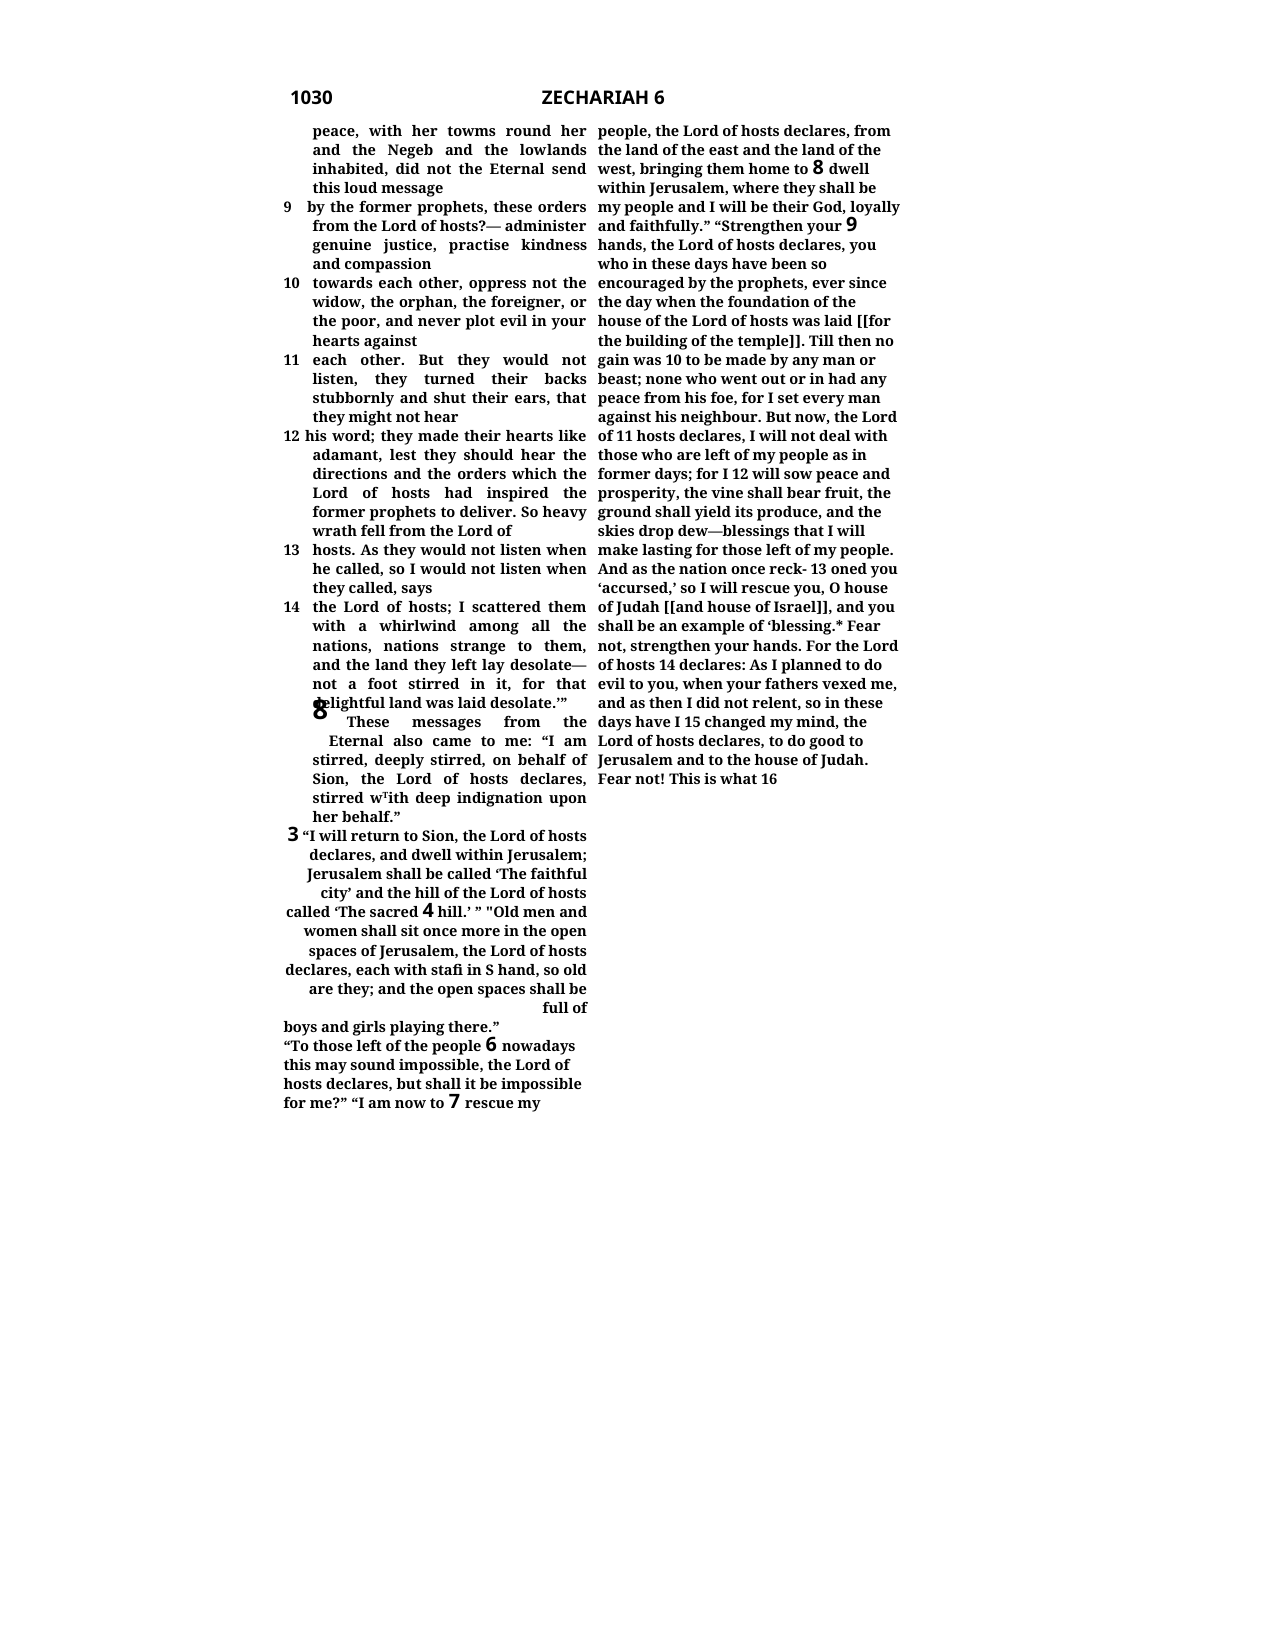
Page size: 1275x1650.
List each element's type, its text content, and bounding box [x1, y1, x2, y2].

text peace, with her towms round her and the Negeb and the low­lands inhabited, did not the Eternal send this loud message [312, 121, 587, 197]
list his word; they made their hearts like adamant, lest they should hear the directions and the orders which the Lord of hosts had inspired the former prophets to deliver. So heavy wrath fell from the Lord of [283, 426, 587, 540]
list towards each other, oppress not the widow, the orphan, the foreigner, or the poor, and never plot evil in your hearts against [283, 273, 587, 350]
text 3 “I will return to Sion, the Lord of hosts declares, and dwell within Jerusalem; Jeru­salem shall be called ‘The faith­ful city’ and the hill of the Lord of hosts called ‘The sacred 4 hill.’ ” "Old men and women shall sit once more in the open spaces of Jerusalem, the Lord of hosts declares, each with stafi in S hand, so old are they; and the open spaces shall be full of [283, 826, 587, 1017]
list hosts. As they would not listen when he called, so I would not listen when they called, says [283, 540, 587, 598]
list by the former prophets, these orders from the Lord of hosts?— administer genuine justice, prac­tise kindness and compassion [283, 197, 587, 273]
text “To those left of the people 6 nowadays this may sound im­possible, the Lord of hosts de­clares, but shall it be impos­sible for me?” “I am now to 7 rescue my [283, 1036, 587, 1112]
list each other. But they would not listen, they turned their backs stubbornly and shut their ears, that they might not hear [283, 350, 587, 426]
text boys and girls playing there.” [283, 1017, 587, 1036]
list the Lord of hosts; I scattered them with a whirlwind among all the nations, nations strange to them, and the land they left lay desolate—not a foot stirred in it, for that delightful land was laid desolate.’” [283, 598, 587, 712]
text 8 These messages from the Eternal also came to me: “I am stirred, deeply stirred, on behalf of Sion, the Lord of hosts declares, stirred wTith deep in­dignation upon her behalf.” [312, 712, 587, 826]
text people, the Lord of hosts declares, from the land of the east and the land of the west, bringing them home to 8 dwell within Jerusalem, where they shall be my people and I will be their God, loyally and faithfully.” “Strengthen your 9 hands, the Lord of hosts de­clares, you who in these days have been so encouraged by the prophets, ever since the day when the foundation of the house of the Lord of hosts was laid [[for the building of the temple]]. Till then no gain was 10 to be made by any man or beast; none who went out or in had any peace from his foe, for I set every man against his neigh­bour. But now, the Lord of 11 hosts declares, I will not deal with those who are left of my people as in former days; for I 12 will sow peace and prosperity, the vine shall bear fruit, the ground shall yield its produce, and the skies drop dew—bless­ings that I will make lasting for those left of my people. And as the nation once reck- 13 oned you ‘accursed,’ so I will rescue you, O house of Judah [[and house of Israel]], and you shall be an example of ‘blessing.* Fear not, strengthen your hands. For the Lord of hosts 14 declares: As I planned to do evil to you, when your fathers vexed me, and as then I did not relent, so in these days have I 15 changed my mind, the Lord of hosts declares, to do good to Jerusalem and to the house of Judah. Fear not! This is what 16 [598, 121, 901, 788]
